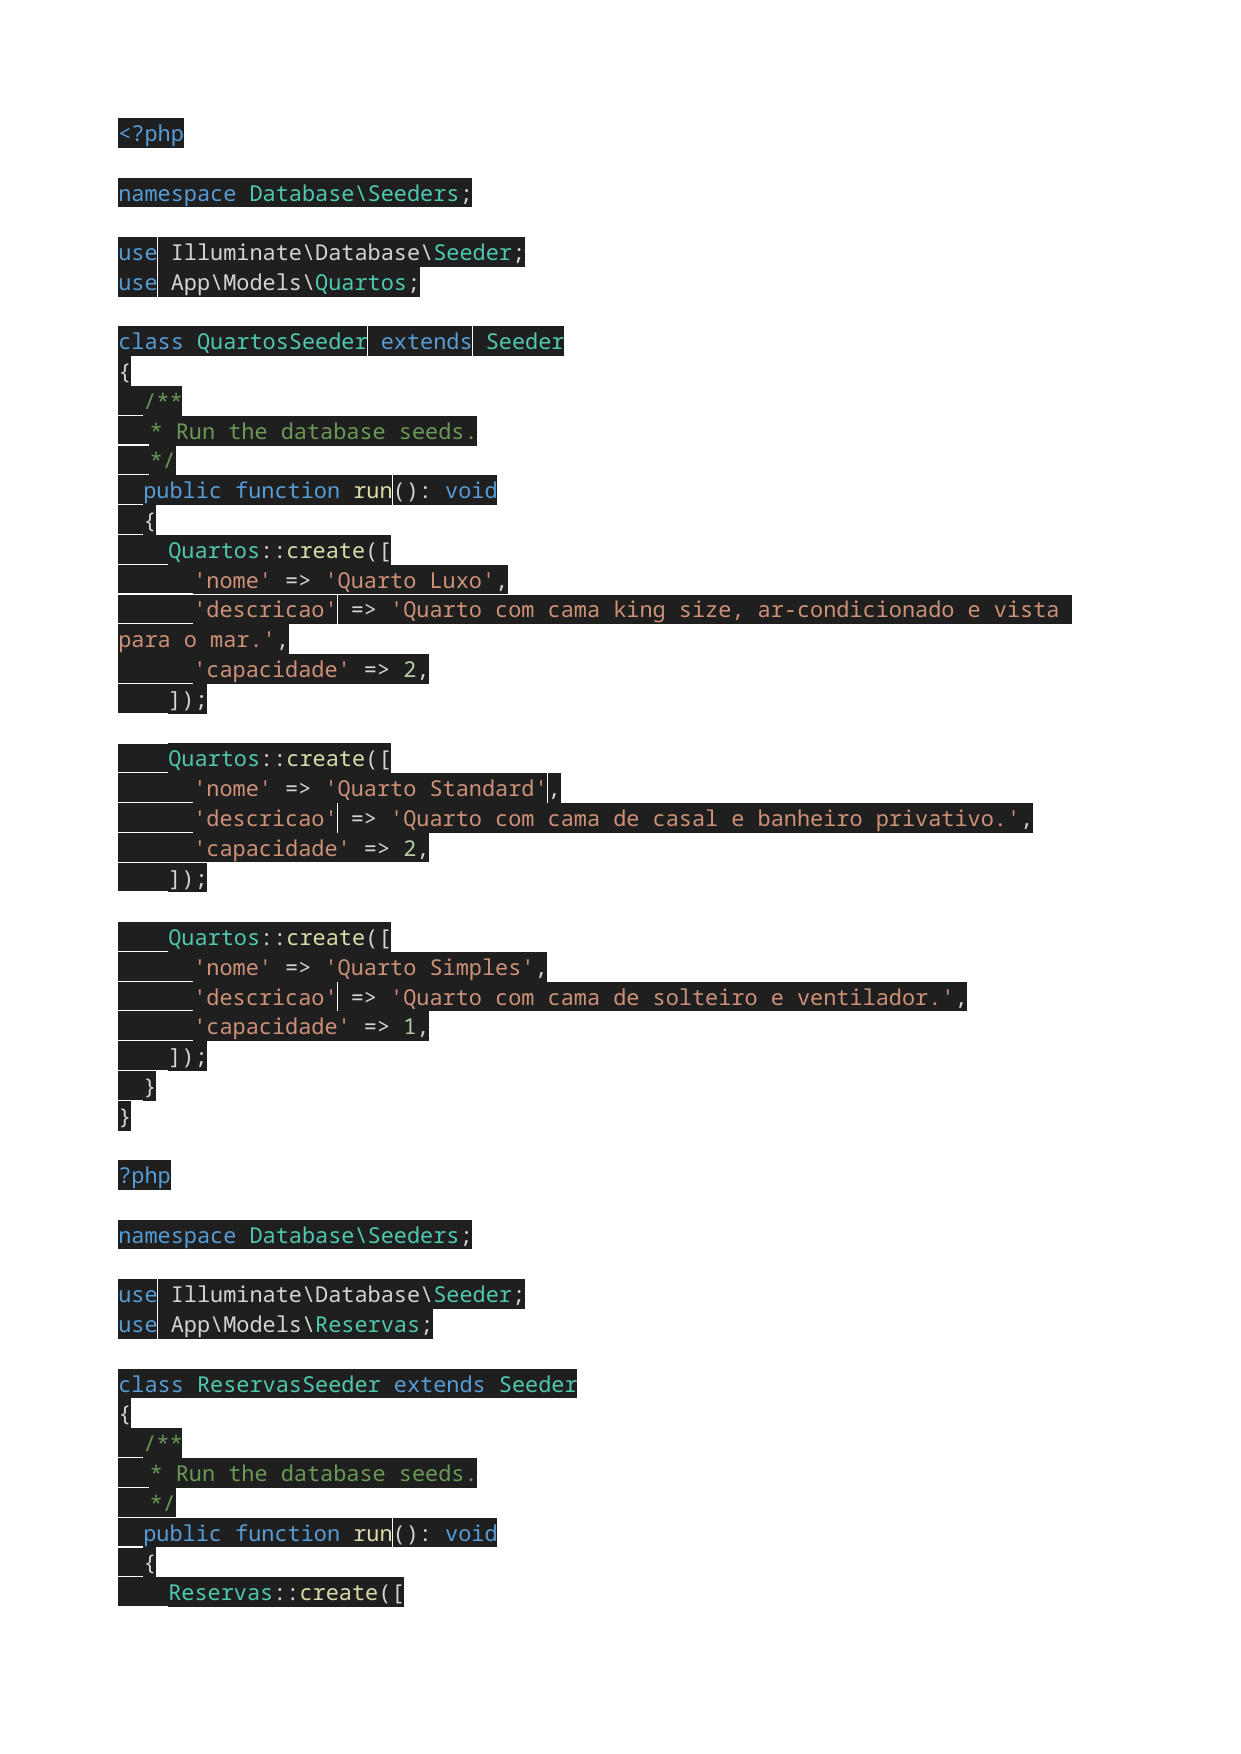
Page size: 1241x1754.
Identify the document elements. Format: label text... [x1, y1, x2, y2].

text ?php [118, 1160, 1122, 1190]
text class QuartosSeeder extends Seeder [118, 326, 1122, 356]
text namespace Database\Seeders; [118, 178, 1122, 207]
text Quartos::create([ [118, 743, 1122, 773]
text 'nome' => 'Quarto Standard', [118, 773, 1122, 803]
text namespace Database\Seeders; [118, 1220, 1122, 1249]
text use Illuminate\Database\Seeder; [118, 237, 1122, 267]
text } [118, 1101, 1122, 1131]
text 'descricao' => 'Quarto com cama king size, ar-condicionado e vista para o mar.', [118, 594, 1122, 654]
text 'capacidade' => 2, [118, 654, 1122, 684]
text 'nome' => 'Quarto Luxo', [118, 565, 1122, 594]
text Reservas::create([ [118, 1577, 1122, 1607]
text 'capacidade' => 2, [118, 833, 1122, 862]
text Quartos::create([ [118, 535, 1122, 565]
text use App\Models\Reservas; [118, 1309, 1122, 1339]
text <?php [118, 118, 1122, 148]
text { [118, 505, 1122, 535]
text use Illuminate\Database\Seeder; [118, 1279, 1122, 1309]
text * Run the database seeds. [118, 416, 1122, 446]
text /** [118, 386, 1122, 416]
text 'descricao' => 'Quarto com cama de solteiro e ventilador.', [118, 982, 1122, 1011]
text ]); [118, 1041, 1122, 1071]
text public function run(): void [118, 1517, 1122, 1547]
text { [118, 356, 1122, 386]
text } [118, 1071, 1122, 1101]
text 'descricao' => 'Quarto com cama de casal e banheiro privativo.', [118, 803, 1122, 833]
text */ [118, 1488, 1122, 1517]
text */ [118, 446, 1122, 475]
text class ReservasSeeder extends Seeder [118, 1368, 1122, 1398]
text { [118, 1398, 1122, 1428]
text Quartos::create([ [118, 922, 1122, 952]
text /** [118, 1428, 1122, 1458]
text public function run(): void [118, 475, 1122, 505]
text use App\Models\Quartos; [118, 267, 1122, 297]
text 'nome' => 'Quarto Simples', [118, 952, 1122, 982]
text { [118, 1547, 1122, 1577]
text * Run the database seeds. [118, 1458, 1122, 1488]
text 'capacidade' => 1, [118, 1011, 1122, 1041]
text ]); [118, 684, 1122, 714]
text ]); [118, 862, 1122, 892]
